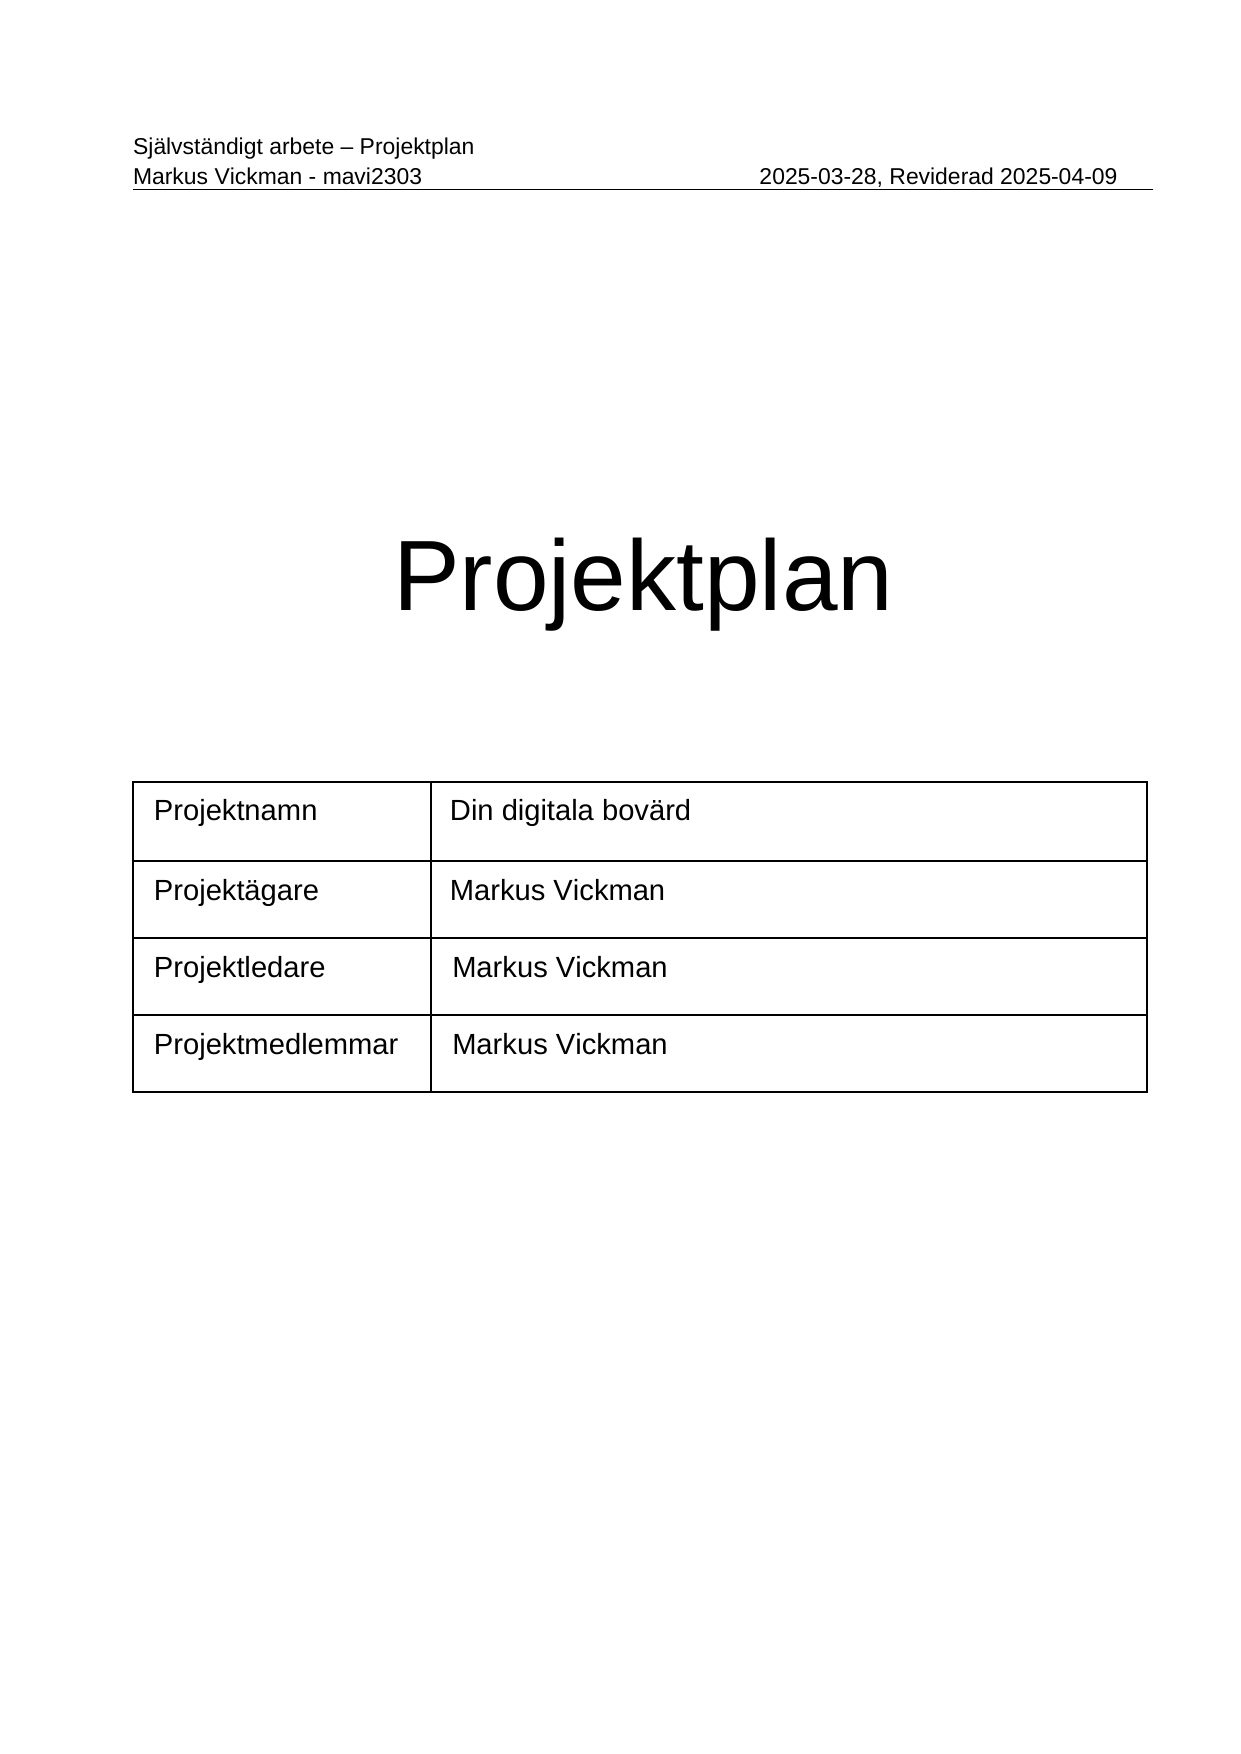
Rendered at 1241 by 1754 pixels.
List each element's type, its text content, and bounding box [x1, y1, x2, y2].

table_header Din digitala bovärd [432, 783, 1146, 860]
table_cell Projektägare [134, 862, 430, 937]
table_cell Markus Vickman [432, 939, 1146, 1014]
table_cell Projektledare [134, 939, 430, 1014]
table_cell Markus Vickman [432, 1016, 1146, 1091]
table_header Projektnamn [134, 783, 430, 860]
text Projektplan [133, 516, 1153, 631]
table_cell Projektmedlemmar [134, 1016, 430, 1091]
table_cell Markus Vickman [432, 862, 1146, 937]
